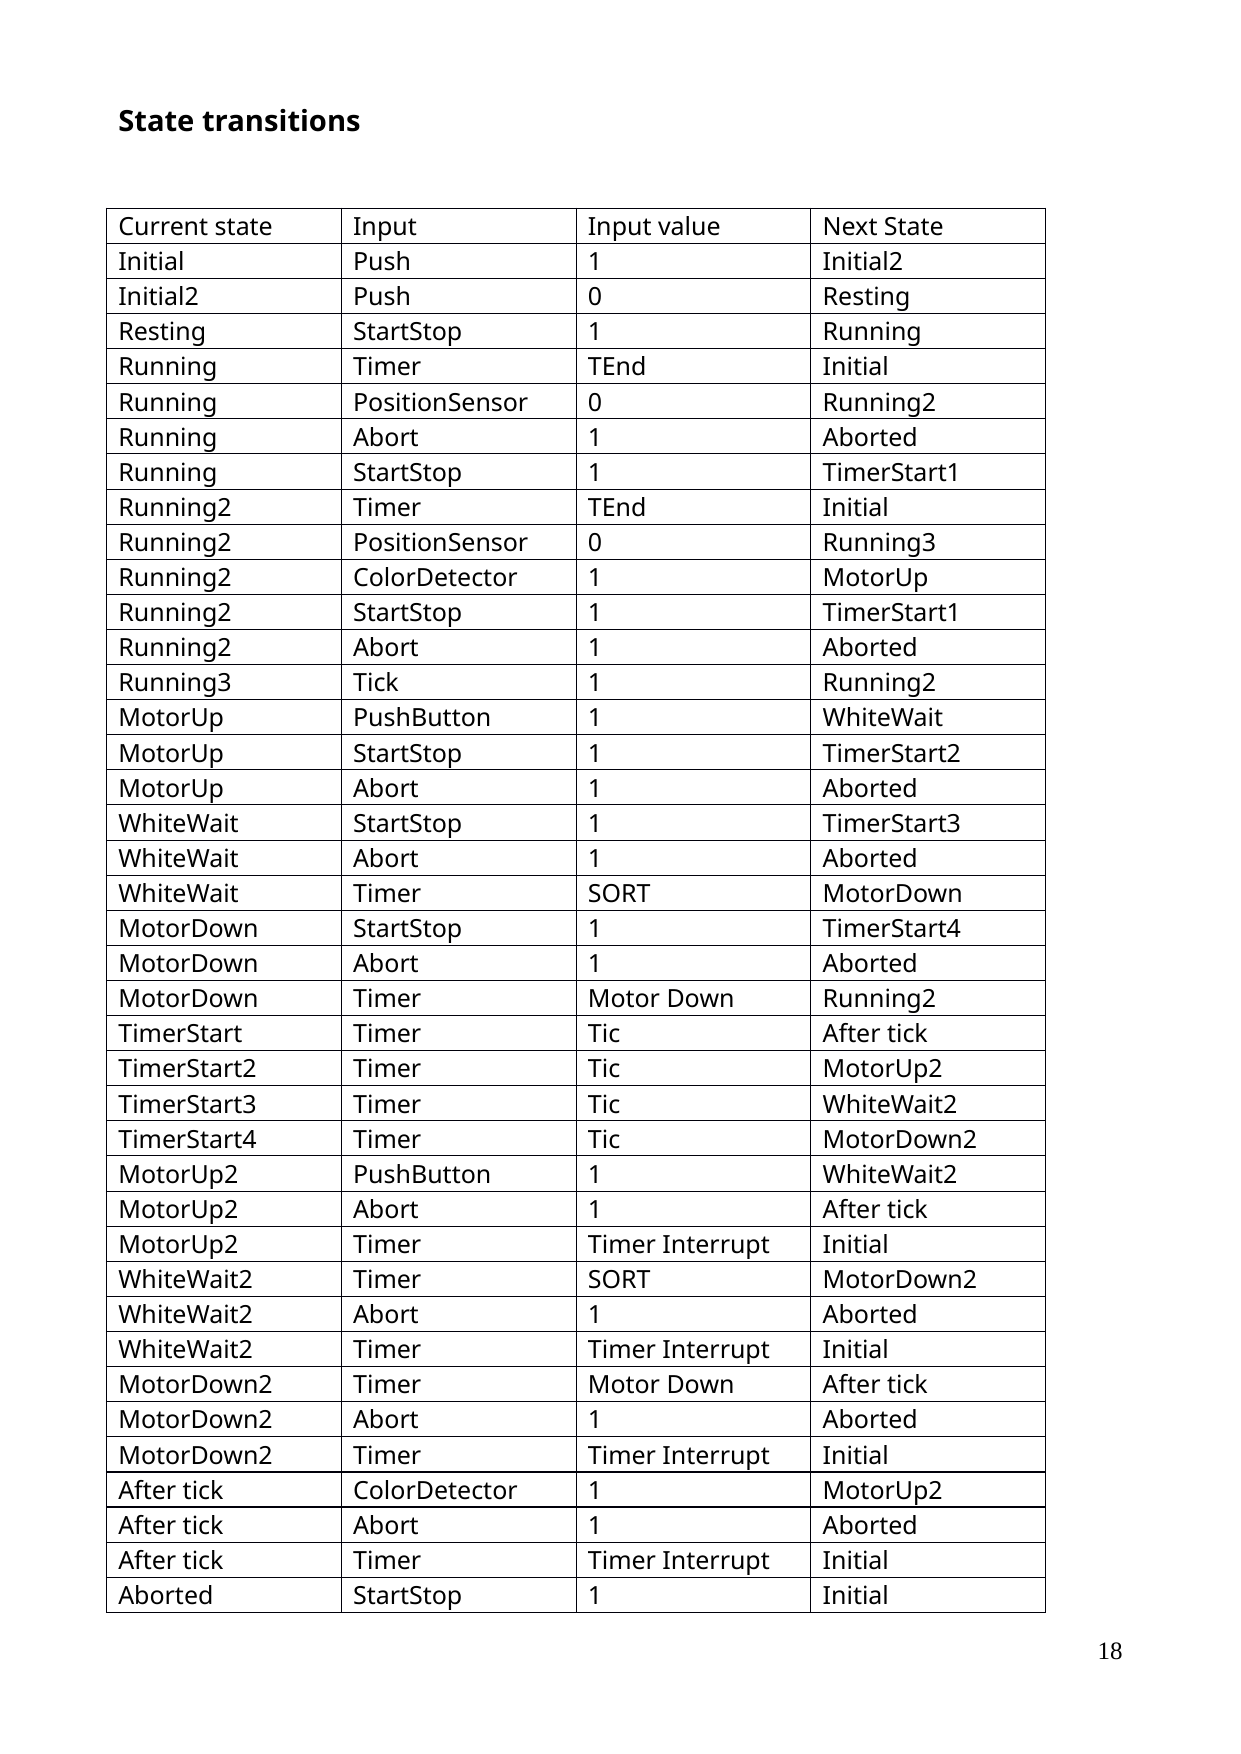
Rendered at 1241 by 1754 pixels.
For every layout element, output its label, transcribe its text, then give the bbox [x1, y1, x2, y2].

table_cell Abort [342, 1297, 576, 1331]
table_cell Push [342, 244, 576, 278]
table_cell Abort [342, 946, 576, 980]
table_cell Timer Interrupt [577, 1437, 810, 1471]
table_cell MotorUp2 [811, 1051, 1045, 1085]
table_cell PushButton [342, 1156, 576, 1191]
table_cell MotorDown2 [811, 1121, 1045, 1155]
table_cell Abort [342, 841, 576, 874]
table_cell MotorUp2 [107, 1156, 341, 1191]
table_cell StartStop [342, 1578, 576, 1612]
table_cell WhiteWait [107, 876, 341, 910]
table_cell Running [107, 454, 341, 488]
table_cell 1 [577, 454, 810, 488]
table_cell 1 [577, 1508, 810, 1542]
table_cell 1 [577, 911, 810, 945]
table_cell Timer [342, 490, 576, 523]
table_cell 1 [577, 1192, 810, 1226]
table_cell MotorUp [107, 735, 341, 769]
table_cell Running2 [107, 560, 341, 594]
table_cell WhiteWait2 [107, 1297, 341, 1331]
table_cell Timer [342, 1086, 576, 1120]
table_cell 1 [577, 314, 810, 348]
table_header Input [342, 209, 576, 243]
table_cell WhiteWait2 [811, 1086, 1045, 1120]
table_cell MotorUp [107, 770, 341, 804]
table_cell 1 [577, 946, 810, 980]
table_cell 0 [577, 279, 810, 313]
table_cell Initial [811, 490, 1045, 523]
table_cell Running2 [107, 490, 341, 523]
table_cell Timer [342, 1367, 576, 1401]
table_cell Running2 [811, 665, 1045, 699]
table_cell Running2 [107, 595, 341, 629]
table_cell Tic [577, 1051, 810, 1085]
table_cell Timer Interrupt [577, 1227, 810, 1261]
table_cell 1 [577, 700, 810, 734]
table_cell 1 [577, 805, 810, 839]
table_cell TEnd [577, 490, 810, 523]
table_cell Aborted [811, 1297, 1045, 1331]
table_cell Initial2 [107, 279, 341, 313]
table_cell Timer [342, 1227, 576, 1261]
table_cell Timer Interrupt [577, 1332, 810, 1366]
table_cell PushButton [342, 700, 576, 734]
table_cell TimerStart1 [811, 595, 1045, 629]
table_cell 1 [577, 1402, 810, 1436]
table_cell SORT [577, 1262, 810, 1296]
table_cell Running [107, 419, 341, 453]
table_cell Timer [342, 349, 576, 383]
table_cell 1 [577, 1156, 810, 1191]
table_cell Abort [342, 630, 576, 664]
table_cell TEnd [577, 349, 810, 383]
table_cell Abort [342, 1508, 576, 1542]
table_cell Initial [107, 244, 341, 278]
table_cell Initial [811, 1543, 1045, 1577]
table_cell After tick [107, 1508, 341, 1542]
table_cell Timer [342, 876, 576, 910]
table_cell PositionSensor [342, 525, 576, 559]
table_cell Motor Down [577, 1367, 810, 1401]
table_cell WhiteWait [107, 841, 341, 874]
table_cell MotorUp [107, 700, 341, 734]
table_cell After tick [107, 1473, 341, 1506]
table_cell Aborted [811, 770, 1045, 804]
table_cell Timer [342, 1543, 576, 1577]
table_cell Running3 [107, 665, 341, 699]
table_cell TimerStart4 [811, 911, 1045, 945]
table_cell Tick [342, 665, 576, 699]
table_cell 1 [577, 735, 810, 769]
table_cell MotorDown [107, 911, 341, 945]
table_cell Running [107, 349, 341, 383]
table_cell Aborted [811, 1508, 1045, 1542]
table_cell Initial [811, 1437, 1045, 1471]
table_cell MotorUp [811, 560, 1045, 594]
table_cell 1 [577, 1473, 810, 1506]
table_cell Timer [342, 981, 576, 1015]
table_cell Push [342, 279, 576, 313]
table_cell After tick [811, 1192, 1045, 1226]
table_cell 1 [577, 841, 810, 874]
table_cell TimerStart3 [107, 1086, 341, 1120]
table_cell Resting [107, 314, 341, 348]
table_cell 0 [577, 384, 810, 418]
table_cell Initial [811, 349, 1045, 383]
table_cell Initial [811, 1227, 1045, 1261]
table_cell Abort [342, 419, 576, 453]
table_cell WhiteWait2 [107, 1262, 341, 1296]
table_cell Timer [342, 1051, 576, 1085]
table_cell MotorDown2 [107, 1437, 341, 1471]
table_cell MotorUp2 [107, 1192, 341, 1226]
table_cell Abort [342, 1192, 576, 1226]
table_cell Running2 [107, 525, 341, 559]
table_cell StartStop [342, 805, 576, 839]
table_cell 1 [577, 419, 810, 453]
table_cell Tic [577, 1016, 810, 1050]
table_cell ColorDetector [342, 1473, 576, 1506]
table_cell 1 [577, 244, 810, 278]
table_cell TimerStart3 [811, 805, 1045, 839]
table_cell Abort [342, 1402, 576, 1436]
table_cell 1 [577, 1297, 810, 1331]
table_header Next State [811, 209, 1045, 243]
table_cell After tick [811, 1367, 1045, 1401]
table_cell StartStop [342, 735, 576, 769]
table_cell 0 [577, 525, 810, 559]
table_cell MotorDown [107, 946, 341, 980]
table_cell Running [811, 314, 1045, 348]
table_cell StartStop [342, 911, 576, 945]
table_cell Motor Down [577, 981, 810, 1015]
table_cell WhiteWait2 [811, 1156, 1045, 1191]
table_cell Resting [811, 279, 1045, 313]
table_cell TimerStart [107, 1016, 341, 1050]
table_cell SORT [577, 876, 810, 910]
table_cell Aborted [811, 630, 1045, 664]
table_cell ColorDetector [342, 560, 576, 594]
subtitle State transitions [118, 100, 1122, 140]
table_cell Timer Interrupt [577, 1543, 810, 1577]
table_cell TimerStart2 [811, 735, 1045, 769]
table_cell WhiteWait [811, 700, 1045, 734]
table_cell After tick [811, 1016, 1045, 1050]
table_cell Tic [577, 1121, 810, 1155]
table_cell Running2 [811, 981, 1045, 1015]
table_cell Running3 [811, 525, 1045, 559]
table_cell MotorDown2 [107, 1402, 341, 1436]
table_cell Timer [342, 1016, 576, 1050]
table_cell Initial [811, 1332, 1045, 1366]
table_cell Aborted [107, 1578, 341, 1612]
table_cell Running2 [811, 384, 1045, 418]
table_cell Timer [342, 1437, 576, 1471]
table_cell Initial2 [811, 244, 1045, 278]
table_cell TimerStart2 [107, 1051, 341, 1085]
table_cell Tic [577, 1086, 810, 1120]
table_cell MotorDown2 [107, 1367, 341, 1401]
table_cell StartStop [342, 454, 576, 488]
table_cell Abort [342, 770, 576, 804]
table_cell MotorUp2 [107, 1227, 341, 1261]
table_cell MotorDown [811, 876, 1045, 910]
table_cell WhiteWait [107, 805, 341, 839]
table_cell PositionSensor [342, 384, 576, 418]
table_cell MotorDown [107, 981, 341, 1015]
table_cell 1 [577, 595, 810, 629]
table_cell StartStop [342, 314, 576, 348]
table_cell 1 [577, 630, 810, 664]
table_header Input value [577, 209, 810, 243]
table_cell MotorDown2 [811, 1262, 1045, 1296]
table_cell 1 [577, 560, 810, 594]
table_cell Timer [342, 1332, 576, 1366]
table_cell Initial [811, 1578, 1045, 1612]
table_cell StartStop [342, 595, 576, 629]
table_cell 1 [577, 665, 810, 699]
table_cell Aborted [811, 1402, 1045, 1436]
table_cell WhiteWait2 [107, 1332, 341, 1366]
table_cell TimerStart4 [107, 1121, 341, 1155]
table_cell Timer [342, 1262, 576, 1296]
table_cell MotorUp2 [811, 1473, 1045, 1506]
table_cell 1 [577, 770, 810, 804]
table_cell Aborted [811, 419, 1045, 453]
table_cell Aborted [811, 946, 1045, 980]
table_cell After tick [107, 1543, 341, 1577]
table_header Current state [107, 209, 341, 243]
table_cell 1 [577, 1578, 810, 1612]
table_cell Aborted [811, 841, 1045, 874]
table_cell Timer [342, 1121, 576, 1155]
table_cell TimerStart1 [811, 454, 1045, 488]
table_cell Running [107, 384, 341, 418]
table_cell Running2 [107, 630, 341, 664]
